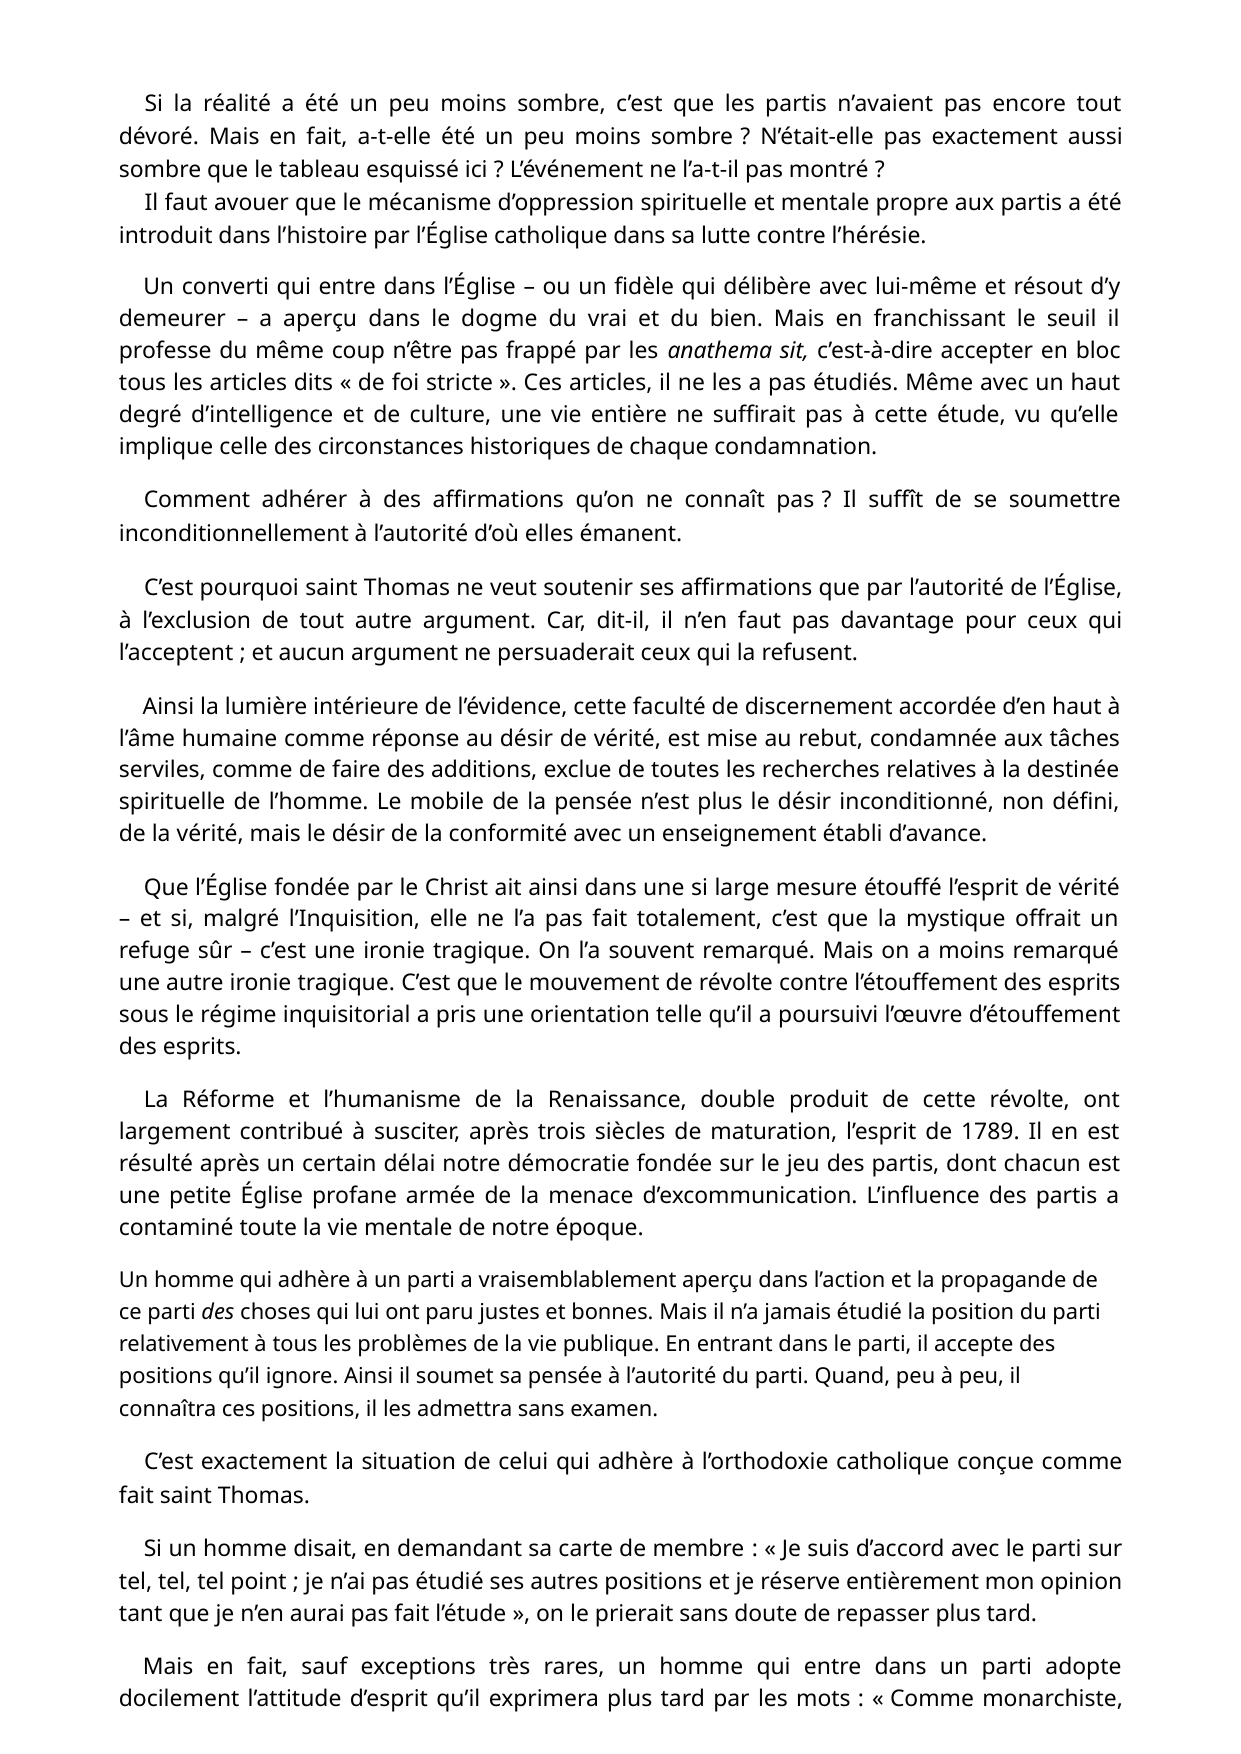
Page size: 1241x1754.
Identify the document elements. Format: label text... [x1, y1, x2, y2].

text Ainsi la lumière intérieure de l’évidence, cette faculté de discernement accordée d’en haut à l’âme humaine comme réponse au désir de vérité, est mise au rebut, condamnée aux tâches serviles, comme de faire des additions, exclue de toutes les recherches relatives à la destinée spirituelle de l’homme. Le mobile de la pensée n’est plus le désir inconditionné, non défini, de la vérité, mais le désir de la conformité avec un enseignement établi d’avance. [119, 689, 1121, 848]
text Comment adhérer à des affirmations qu’on ne connaît pas ? Il suffît de se soumettre inconditionnellement à l’autorité d’où elles émanent. [119, 483, 1121, 549]
text Si un homme disait, en demandant sa carte de membre : « Je suis d’accord avec le parti sur tel, tel, tel point ; je n’ai pas étudié ses autres positions et je réserve entièrement mon opinion tant que je n’en aurai pas fait l’étude », on le prierait sans doute de repasser plus tard. [119, 1532, 1123, 1628]
text Mais en fait, sauf exceptions très rares, un homme qui entre dans un parti adopte docilement l’attitude d’esprit qu’il exprimera plus tard par les mots : « Comme monarchiste, [119, 1650, 1123, 1714]
text Un converti qui entre dans l’Église – ou un fidèle qui délibère avec lui-même et résout d’y demeurer – a aperçu dans le dogme du vrai et du bien. Mais en franchissant le seuil il professe du même coup n’être pas frappé par les anathema sit, c’est-à-dire accepter en bloc tous les articles dits « de foi stricte ». Ces articles, il ne les a pas étudiés. Même avec un haut degré d’intelligence et de culture, une vie entière ne suffirait pas à cette étude, vu qu’elle implique celle des circonstances historiques de chaque condamnation. [119, 270, 1121, 461]
text Il faut avouer que le mécanisme d’oppression spirituelle et mentale propre aux partis a été introduit dans l’histoire par l’Église catholique dans sa lutte contre l’hérésie. [119, 186, 1123, 250]
text C’est pourquoi saint Thomas ne veut soutenir ses affirmations que par l’autorité de l’Église, à l’exclusion de tout autre argument. Car, dit-il, il n’en faut pas davantage pour ceux qui l’acceptent ; et aucun argument ne persuaderait ceux qui la refusent. [119, 571, 1123, 668]
text Que l’Église fondée par le Christ ait ainsi dans une si large mesure étouffé l’esprit de vérité – et si, malgré l’Inquisition, elle ne l’a pas fait totalement, c’est que la mystique offrait un refuge sûr – c’est une ironie tragique. On l’a souvent remarqué. Mais on a moins remarqué une autre ironie tragique. C’est que le mouvement de révolte contre l’étouffement des esprits sous le régime inquisitorial a pris une orientation telle qu’il a poursuivi l’œuvre d’étouffement des esprits. [119, 871, 1121, 1061]
text La Réforme et l’humanisme de la Renaissance, double produit de cette révolte, ont largement contribué à susciter, après trois siècles de maturation, l’esprit de 1789. Il en est résulté après un certain délai notre démocratie fondée sur le jeu des partis, dont chacun est une petite Église profane armée de la menace d’excommunication. L’influence des partis a contaminé toute la vie mentale de notre époque. [119, 1083, 1121, 1242]
text Un homme qui adhère à un parti a vraisemblablement aperçu dans l’action et la propagande de ce parti des choses qui lui ont paru justes et bonnes. Mais il n’a jamais étudié la position du parti relativement à tous les problèmes de la vie publique. En entrant dans le parti, il accepte des positions qu’il ignore. Ainsi il soumet sa pensée à l’autorité du parti. Quand, peu à peu, il connaîtra ces positions, il les admettra sans examen. [119, 1264, 1115, 1422]
text Si la réalité a été un peu moins sombre, c’est que les partis n’avaient pas encore tout dévoré. Mais en fait, a-t-elle été un peu moins sombre ? N’était-elle pas exactement aussi sombre que le tableau esquissé ici ? L’événement ne l’a-t-il pas montré ? [119, 87, 1123, 184]
text C’est exactement la situation de celui qui adhère à l’orthodoxie catholique conçue comme fait saint Thomas. [119, 1445, 1123, 1510]
